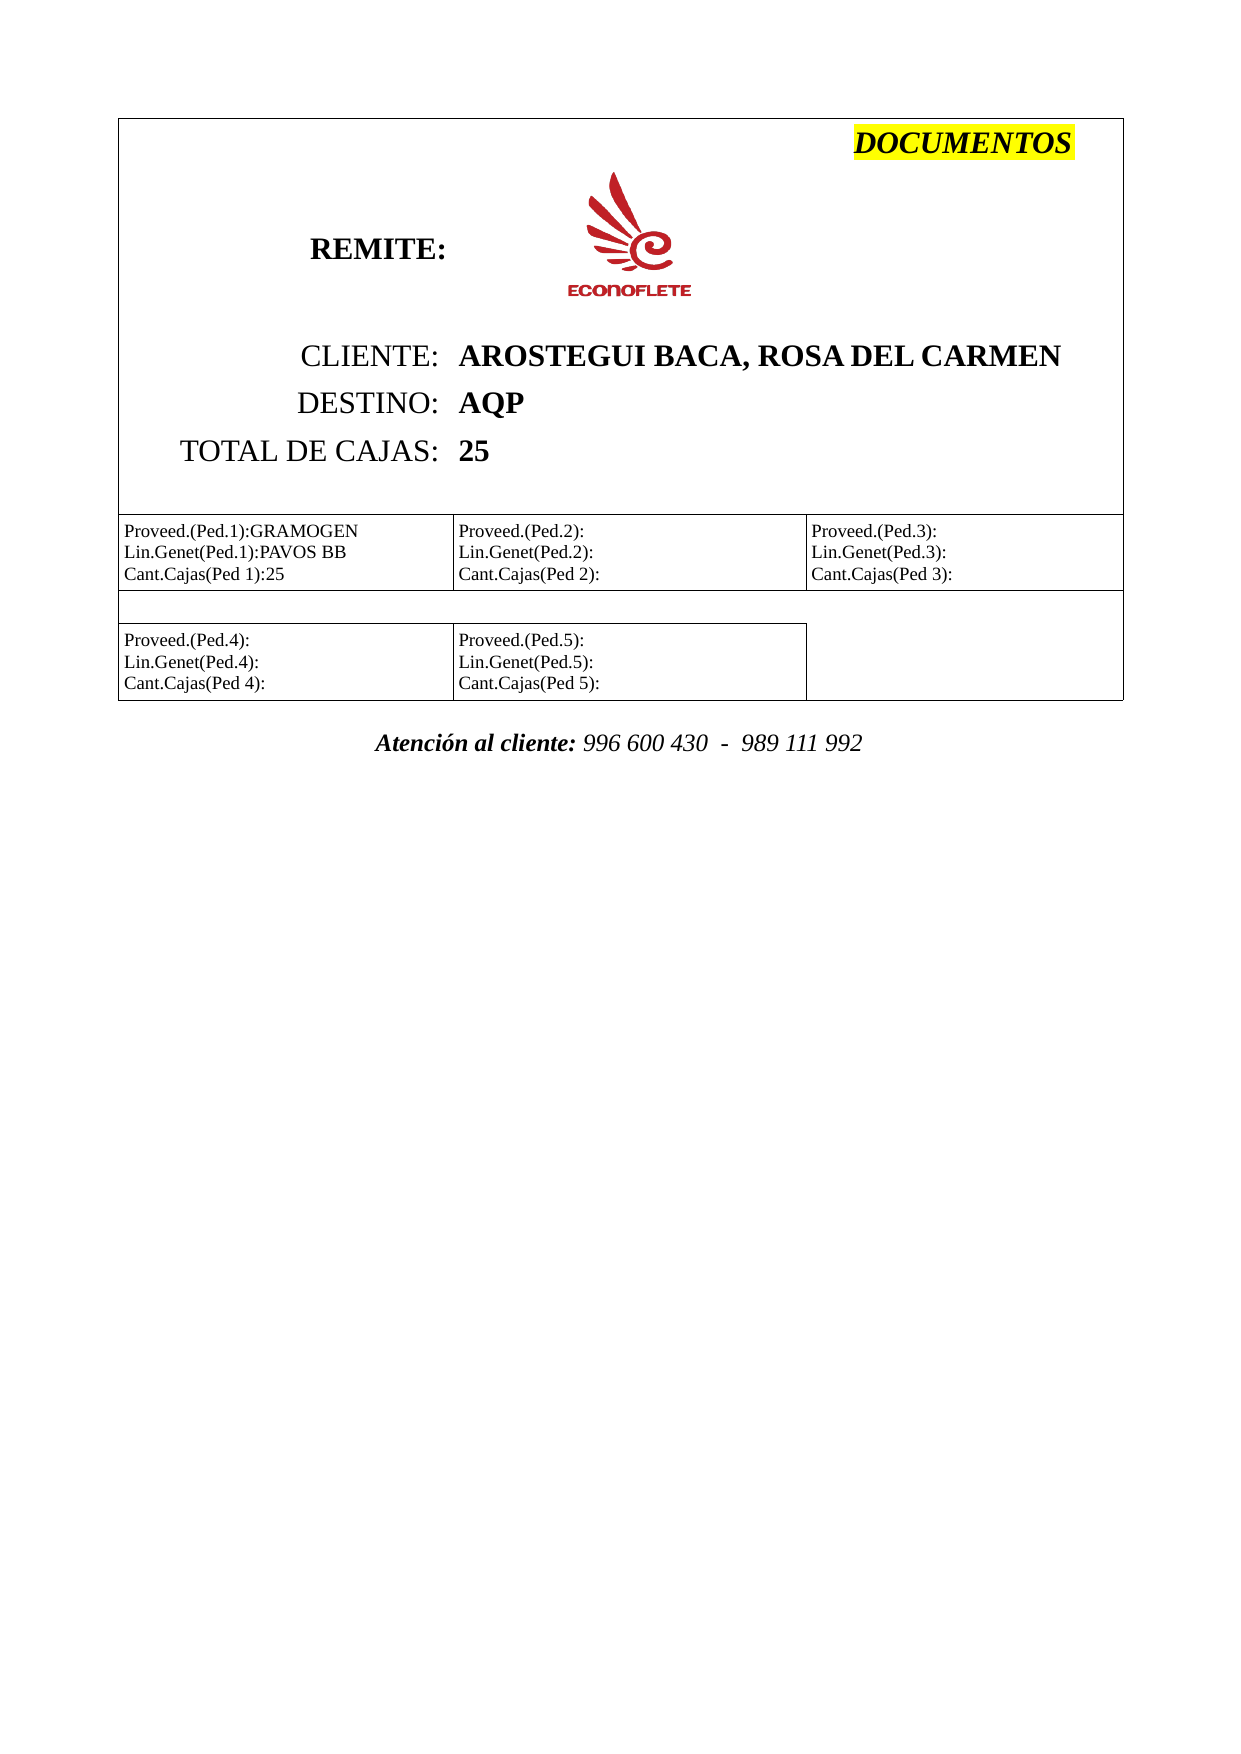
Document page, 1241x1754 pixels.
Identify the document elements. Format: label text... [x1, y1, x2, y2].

text Atención al cliente: 996 600 430 - 989 111 992 [118, 728, 1122, 757]
table_cell [119, 591, 453, 623]
table_cell [453, 591, 806, 623]
table_cell 25 [453, 426, 1123, 474]
table_cell Proveed.(Ped.3): Lin.Genet(Ped.3): Cant.Cajas(Ped 3): [807, 515, 1123, 590]
table_cell Proveed.(Ped.1):GRAMOGEN Lin.Genet(Ped.1):PAVOS BB Cant.Cajas(Ped 1):25 [119, 515, 453, 590]
table_cell Proveed.(Ped.4): Lin.Genet(Ped.4): Cant.Cajas(Ped 4): [119, 624, 453, 699]
table_cell [807, 623, 1123, 699]
picture [552, 171, 707, 297]
table_cell REMITE: [119, 166, 453, 332]
table_header [119, 119, 453, 166]
table_cell AQP [453, 379, 806, 426]
table_header DOCUMENTOS [806, 119, 1123, 166]
table_cell Proveed.(Ped.2): Lin.Genet(Ped.2): Cant.Cajas(Ped 2): [454, 515, 806, 590]
table_cell DESTINO: [119, 379, 453, 426]
table_cell Proveed.(Ped.5): Lin.Genet(Ped.5): Cant.Cajas(Ped 5): [454, 624, 806, 699]
table_header [453, 119, 806, 166]
table_cell AROSTEGUI BACA, ROSA DEL CARMEN [453, 332, 1123, 379]
table_cell [119, 474, 453, 514]
table_cell CLIENTE: [119, 332, 453, 379]
table_cell TOTAL DE CAJAS: [119, 426, 453, 474]
table_cell [806, 474, 1123, 514]
table_cell [453, 166, 806, 332]
table_cell [806, 166, 1123, 332]
table_cell [453, 474, 806, 514]
table_cell [806, 379, 1123, 426]
table_cell [806, 591, 1123, 623]
